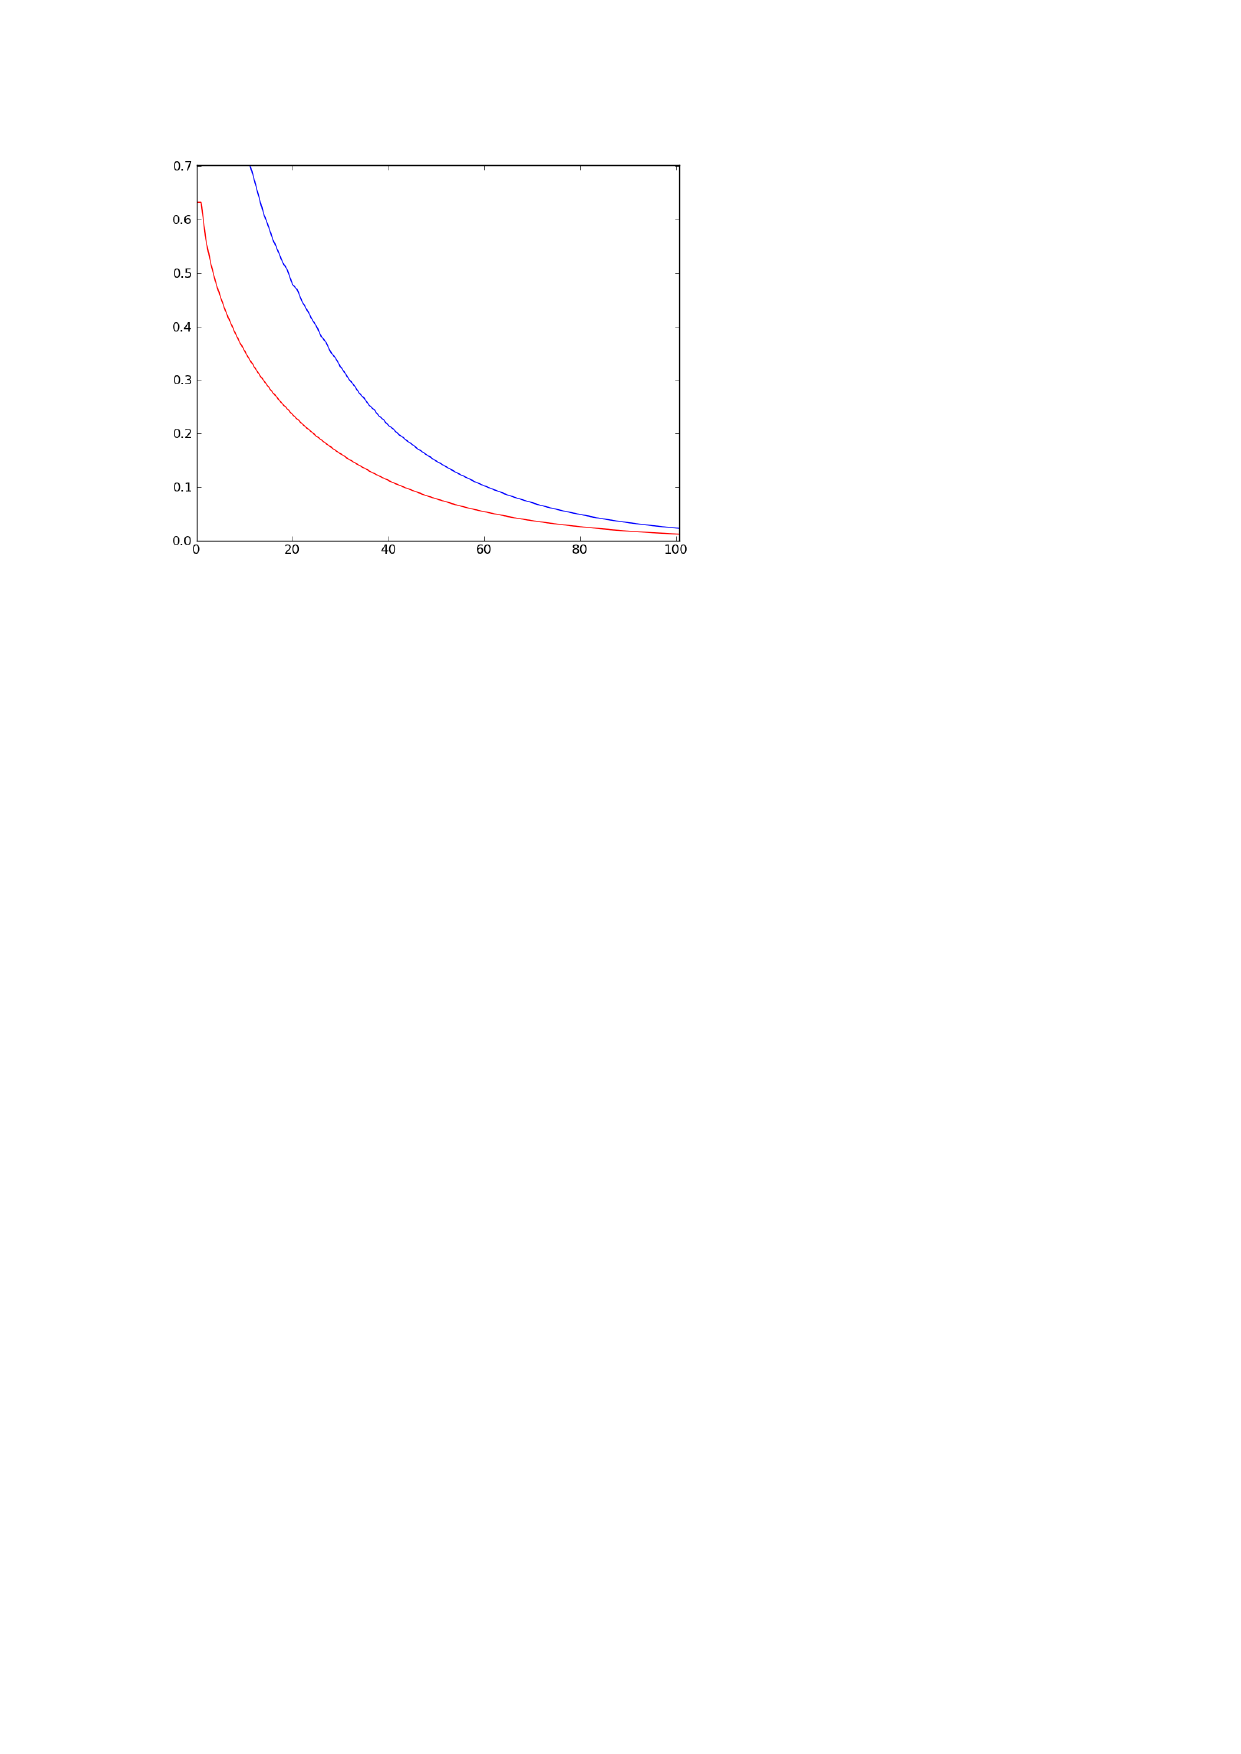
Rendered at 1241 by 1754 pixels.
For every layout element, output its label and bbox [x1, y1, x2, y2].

picture [118, 118, 741, 587]
